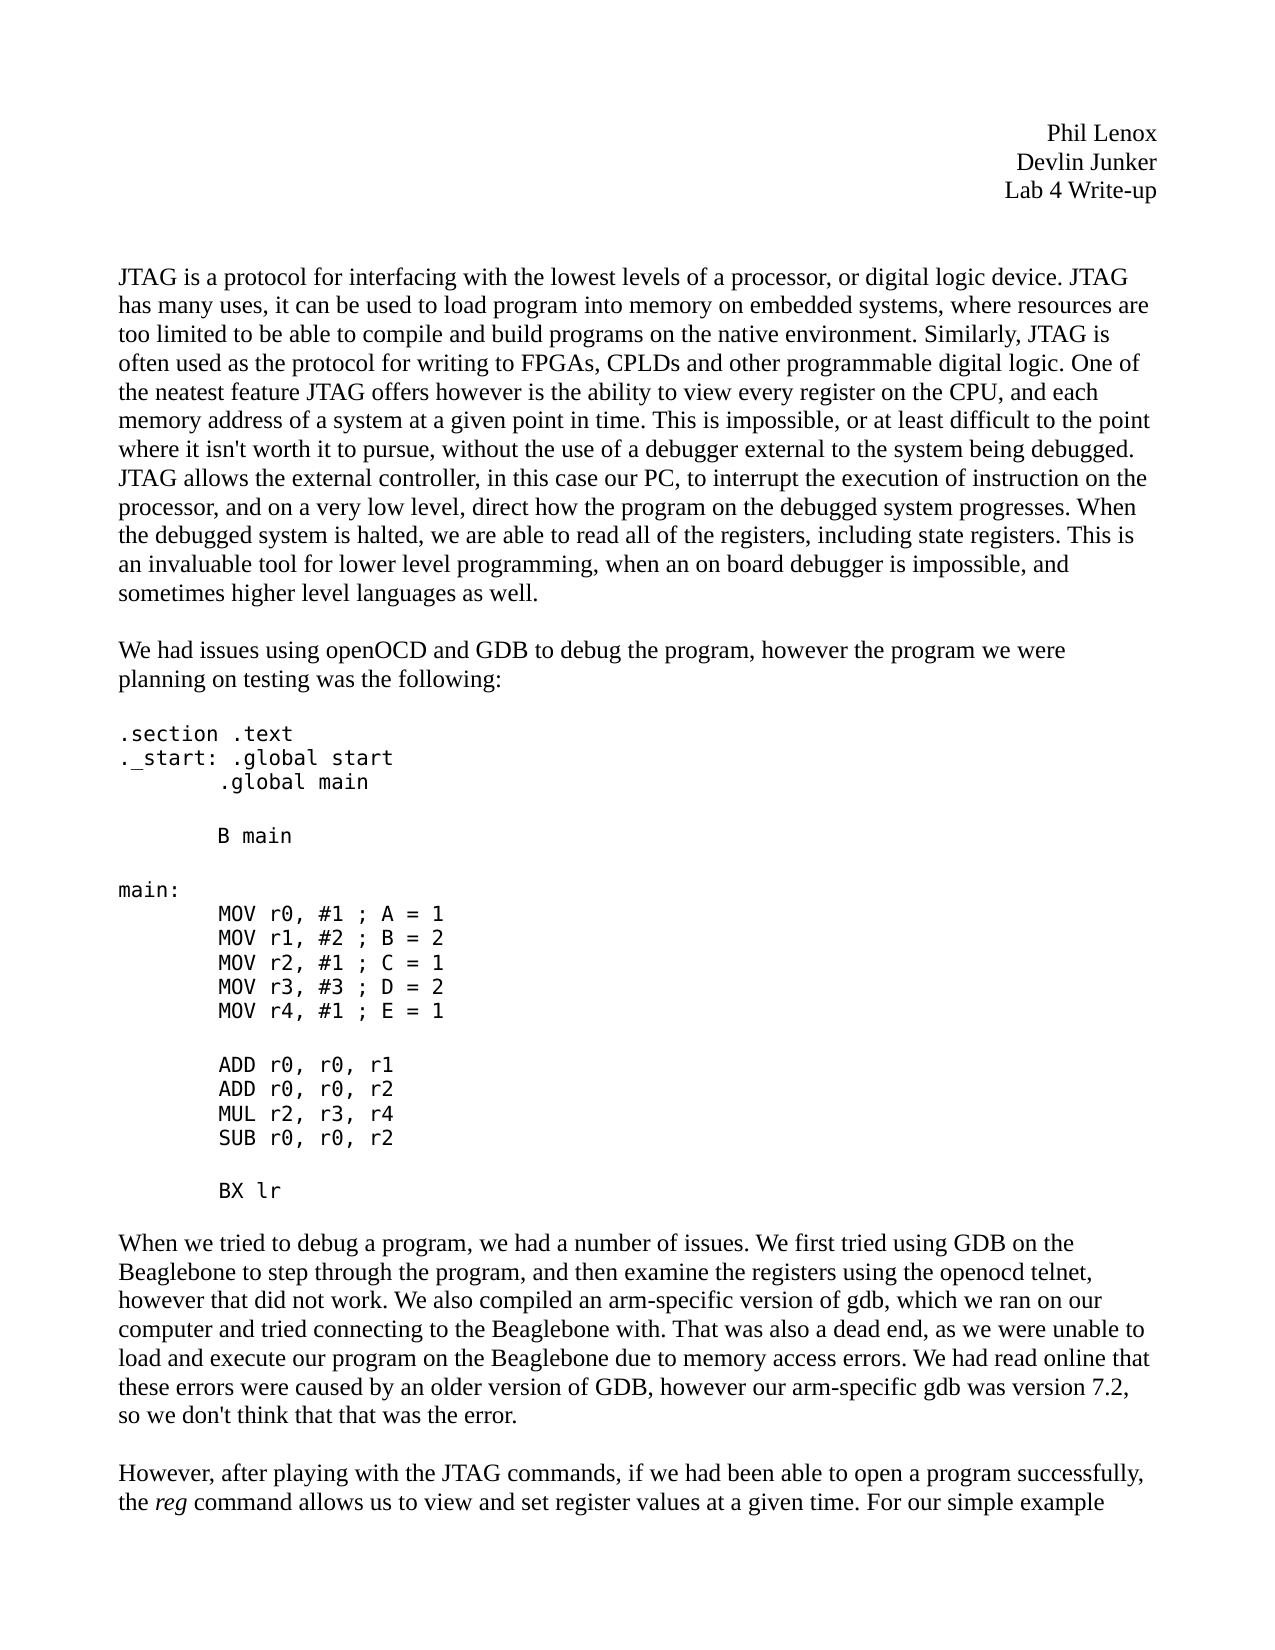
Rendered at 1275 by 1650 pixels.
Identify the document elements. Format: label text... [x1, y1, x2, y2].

text However, after playing with the JTAG commands, if we had been able to open a program successfully, the reg command allows us to view and set register values at a given time. For our simple example [118, 1458, 1157, 1516]
text Phil Lenox [118, 118, 1157, 147]
text Lab 4 Write-up [118, 176, 1157, 204]
text MOV r2, #1 ; C = 1 [118, 951, 1157, 975]
text BX lr [118, 1179, 1157, 1204]
text We had issues using openOCD and GDB to debug the program, however the program we were planning on testing was the following: [118, 636, 1157, 693]
text main: [118, 878, 1157, 902]
text ADD r0, r0, r1 [118, 1053, 1157, 1077]
text MOV r4, #1 ; E = 1 [118, 999, 1157, 1023]
text JTAG is a protocol for interfacing with the lowest levels of a processor, or digital logic device. JTAG has many uses, it can be used to load program into memory on embedded systems, where resources are too limited to be able to compile and build programs on the native environment. Similarly, JTAG is often used as the protocol for writing to FPGAs, CPLDs and other programmable digital logic. One of the neatest feature JTAG offers however is the ability to view every register on the CPU, and each memory address of a system at a given point in time. This is impossible, or at least difficult to the point where it isn't worth it to pursue, without the use of a debugger external to the system being debugged. JTAG allows the external controller, in this case our PC, to interrupt the execution of instruction on the processor, and on a very low level, direct how the program on the debugged system progresses. When the debugged system is halted, we are able to read all of the registers, including state registers. This is an invaluable tool for lower level programming, when an on board debugger is impossible, and sometimes higher level languages as well. [118, 262, 1157, 607]
text B main [118, 824, 1157, 848]
text .global main [118, 770, 1157, 795]
text MOV r3, #3 ; D = 2 [118, 975, 1157, 999]
text ._start: .global start [118, 746, 1157, 770]
text SUB r0, r0, r2 [118, 1126, 1157, 1150]
text Devlin Junker [118, 147, 1157, 176]
text MUL r2, r3, r4 [118, 1102, 1157, 1126]
text MOV r0, #1 ; A = 1 [118, 902, 1157, 926]
text MOV r1, #2 ; B = 2 [118, 926, 1157, 951]
text When we tried to debug a program, we had a number of issues. We first tried using GDB on the Beaglebone to step through the program, and then examine the registers using the openocd telnet, however that did not work. We also compiled an arm-specific version of gdb, which we ran on our computer and tried connecting to the Beaglebone with. That was also a dead end, as we were unable to load and execute our program on the Beaglebone due to memory access errors. We had read online that these errors were caused by an older version of GDB, however our arm-specific gdb was version 7.2, so we don't think that that was the error. [118, 1228, 1157, 1429]
text .section .text [118, 722, 1157, 746]
text ADD r0, r0, r2 [118, 1077, 1157, 1102]
